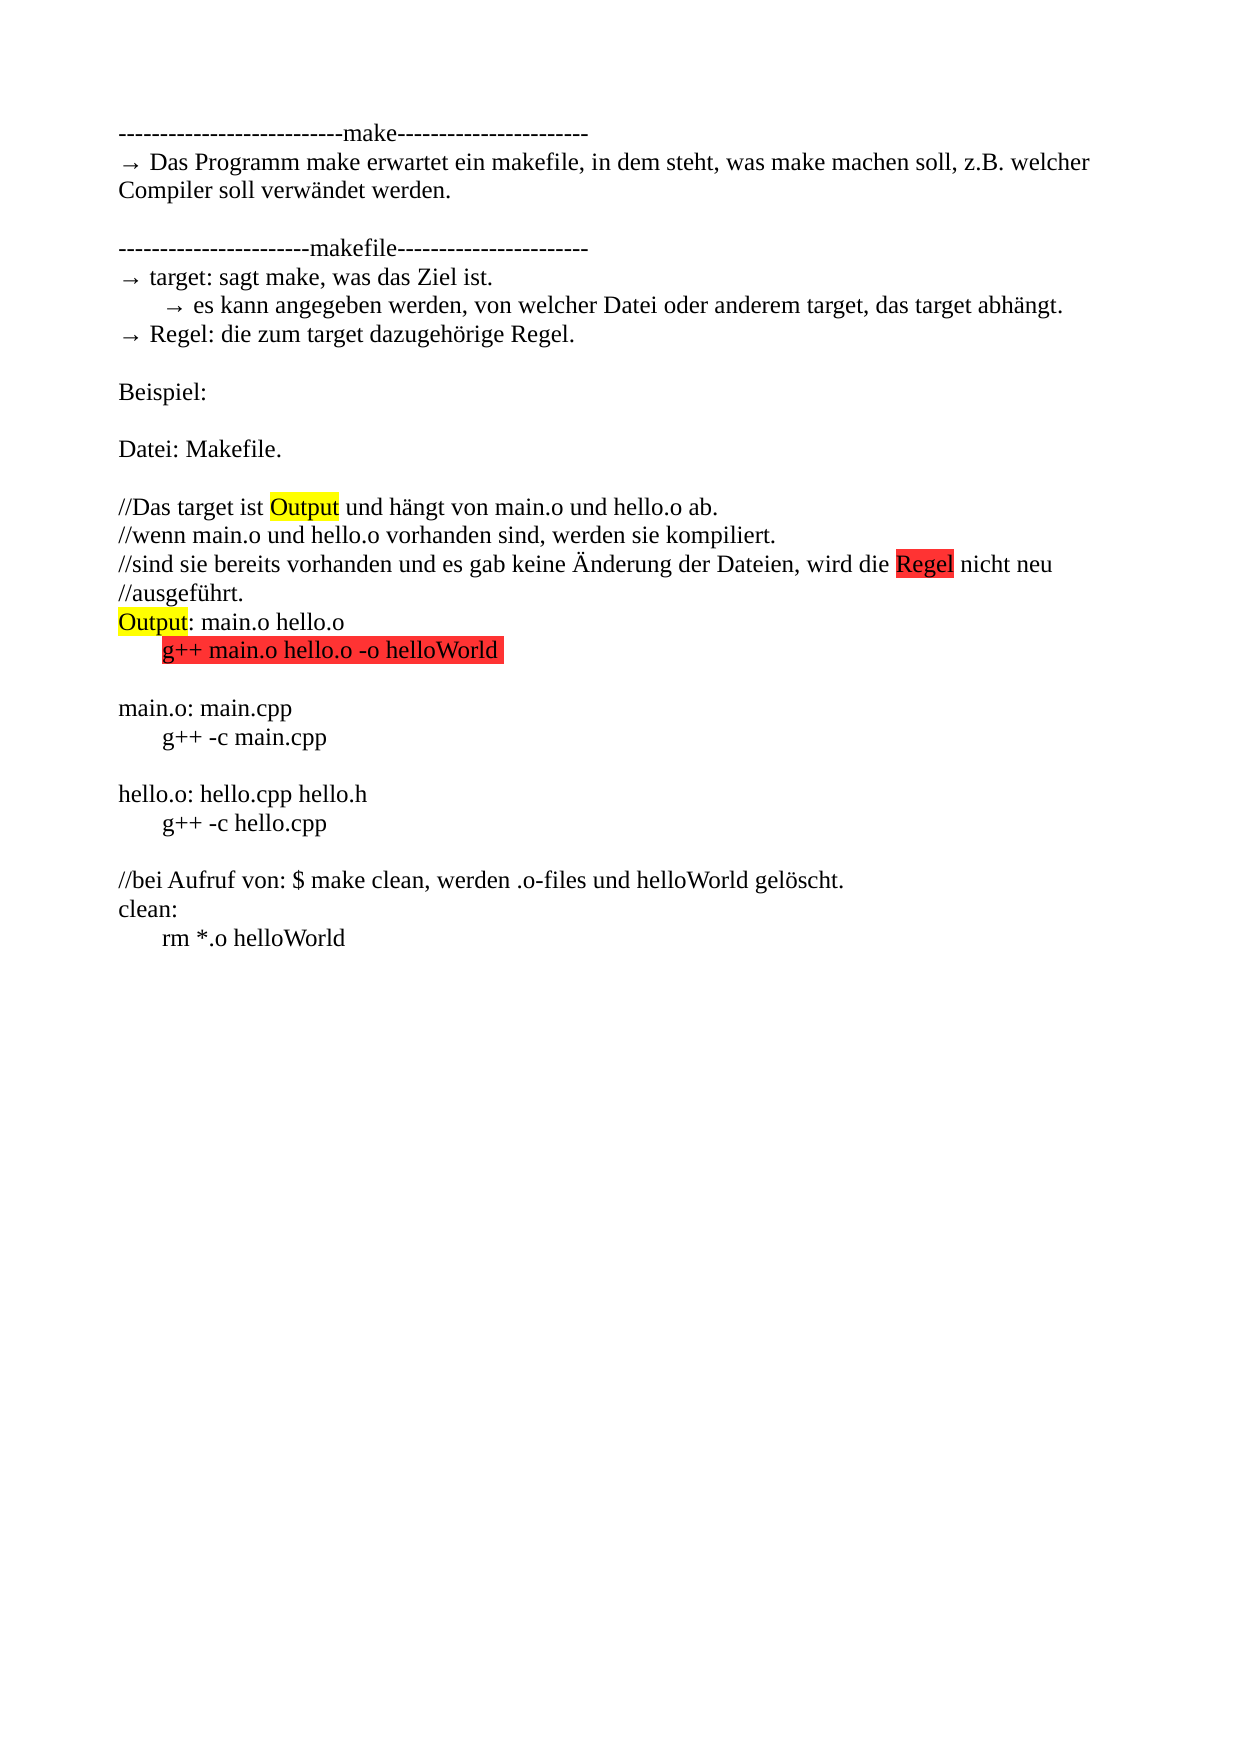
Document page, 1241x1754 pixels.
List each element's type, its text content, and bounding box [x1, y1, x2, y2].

text Beispiel: [118, 377, 1122, 406]
text main.o: main.cpp [118, 693, 1122, 722]
text g++ -c hello.cpp [118, 808, 1122, 837]
text → Das Programm make erwartet ein makefile, in dem steht, was make machen soll, z.B. welcher Compiler soll verwändet werden. [118, 147, 1122, 204]
text → Regel: die zum target dazugehörige Regel. [118, 319, 1122, 348]
text rm *.o helloWorld [118, 923, 1122, 952]
text ---------------------------make----------------------- [118, 118, 1122, 147]
text Output: main.o hello.o [118, 607, 1122, 636]
text → es kann angegeben werden, von welcher Datei oder anderem target, das target abhängt. [118, 291, 1122, 319]
text -----------------------makefile----------------------- [118, 233, 1122, 262]
text //wenn main.o und hello.o vorhanden sind, werden sie kompiliert. [118, 521, 1122, 549]
text clean: [118, 894, 1122, 923]
text //sind sie bereits vorhanden und es gab keine Änderung der Dateien, wird die Regel nicht neu //ausgeführt. [118, 549, 1122, 607]
text //Das target ist Output und hängt von main.o und hello.o ab. [118, 492, 1122, 521]
text Datei: Makefile. [118, 434, 1122, 463]
text g++ -c main.cpp [118, 722, 1122, 751]
text g++ main.o hello.o -o helloWorld [118, 636, 1122, 664]
text → target: sagt make, was das Ziel ist. [118, 262, 1122, 291]
text //bei Aufruf von: $ make clean, werden .o-files und helloWorld gelöscht. [118, 866, 1122, 894]
text hello.o: hello.cpp hello.h [118, 779, 1122, 808]
